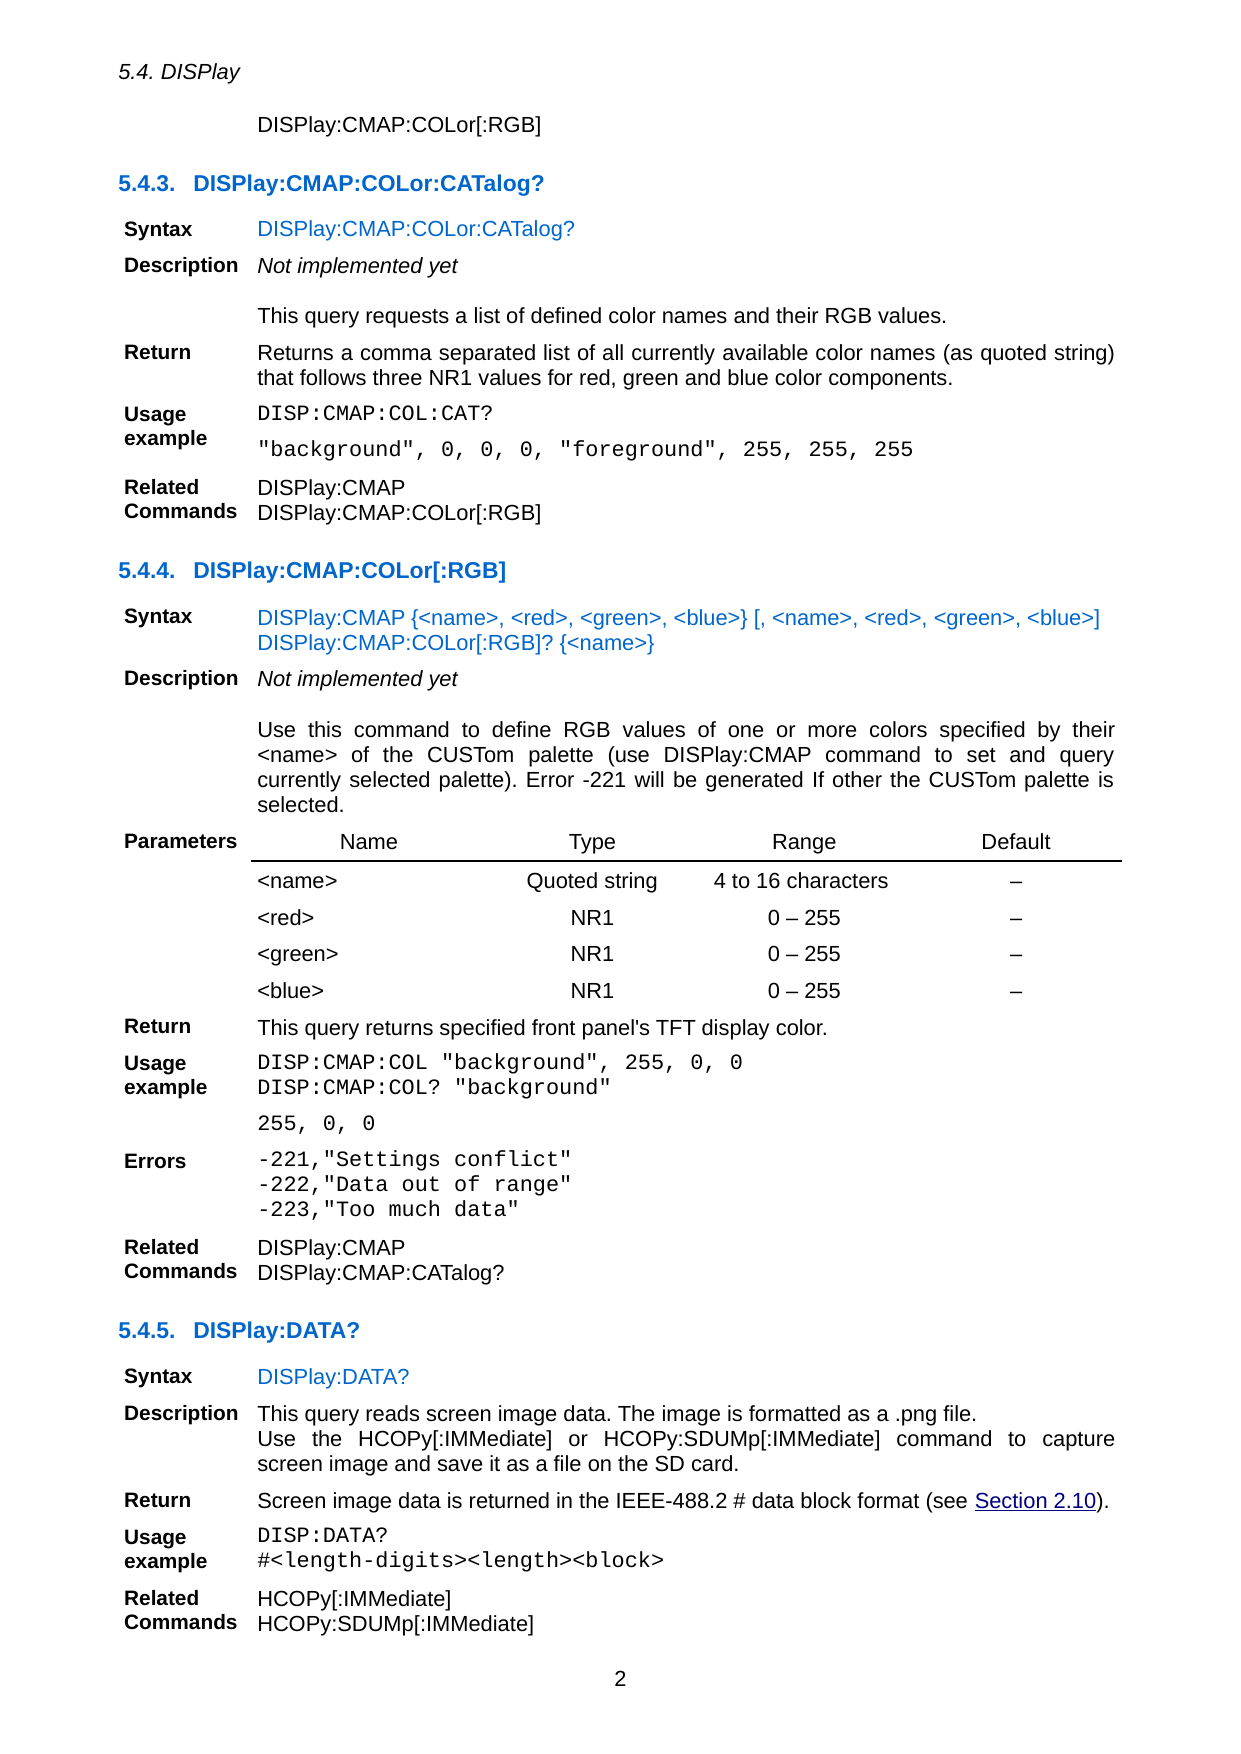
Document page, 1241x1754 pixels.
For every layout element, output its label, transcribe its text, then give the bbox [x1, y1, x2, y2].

table_cell <blue> [251, 972, 486, 1009]
table_cell DISPlay:CMAP:COLor[:RGB] [251, 106, 1122, 143]
table_cell Not implemented yet This query requests a list of defined color names and their RGB values. [251, 247, 1122, 334]
table_cell [118, 106, 251, 143]
table_cell Related Commands [118, 1229, 251, 1291]
table_cell Description [118, 661, 251, 823]
table_cell – [910, 935, 1122, 972]
table_header DISPlay:CMAP {<name>, <red>, <green>, <blue>} [, <name>, <red>, <green>, <blue>] DISPlay:CMAP:COLor[:RGB]? {<name>} [251, 599, 1122, 661]
table_header DISPlay:DATA? [251, 1358, 1122, 1395]
table_cell Name [251, 823, 486, 860]
table_cell DISP:CMAP:COL:CAT? "background", 0, 0, 0, "foreground", 255, 255, 255 [251, 396, 1122, 469]
table_cell – [910, 862, 1122, 899]
table_cell [118, 899, 251, 935]
table_cell – [910, 972, 1122, 1009]
table_header Syntax [118, 599, 251, 661]
subtitle DISPlay:CMAP:COLor:CATalog? [118, 169, 1122, 196]
table_cell DISP:CMAP:COL "background", 255, 0, 0 DISP:CMAP:COL? "background" 255, 0, 0 [251, 1045, 1122, 1143]
table_cell Range [698, 823, 910, 860]
table_cell 0 – 255 [698, 899, 910, 935]
table_cell Errors [118, 1143, 251, 1229]
table_cell NR1 [486, 935, 698, 972]
subtitle DISPlay:CMAP:COLor[:RGB] [118, 557, 1122, 584]
table_header DISPlay:CMAP:COLor:CATalog? [251, 211, 1122, 247]
table_cell Screen image data is returned in the IEEE-488.2 # data block format (see Section 2.10). [251, 1482, 1122, 1519]
table_cell 0 – 255 [698, 972, 910, 1009]
table_cell Usage example [118, 396, 251, 469]
table_cell 4 to 16 characters [698, 862, 910, 899]
table_cell [118, 935, 251, 972]
table_cell – [910, 899, 1122, 935]
table_cell Default [910, 823, 1122, 860]
table_cell [118, 972, 251, 1009]
table_cell Usage example [118, 1519, 251, 1580]
table_cell Return [118, 1482, 251, 1519]
table_cell DISP:DATA? #<length-digits><length><block> [251, 1519, 1122, 1580]
table_cell NR1 [486, 972, 698, 1009]
table_cell Parameters [118, 823, 251, 899]
table_cell DISPlay:CMAP DISPlay:CMAP:COLor[:RGB] [251, 469, 1122, 531]
table_cell Type [486, 823, 698, 860]
table_cell Return [118, 1009, 251, 1045]
table_cell 0 – 255 [698, 935, 910, 972]
table_cell HCOPy[:IMMediate] HCOPy:SDUMp[:IMMediate] [251, 1580, 1122, 1642]
table_cell Usage example [118, 1045, 251, 1143]
table_header Syntax [118, 1358, 251, 1395]
table_cell <green> [251, 935, 486, 972]
table_cell This query returns specified front panel's TFT display color. [251, 1009, 1122, 1045]
table_cell This query reads screen image data. The image is formatted as a .png file. Use the HCOPy[:IMMediate] or HCOPy:SDUMp[:IMMediate] command to capture screen image and save it as a file on the SD card. [251, 1395, 1122, 1482]
table_cell Related Commands [118, 1580, 251, 1642]
table_cell Return [118, 334, 251, 396]
subtitle DISPlay:DATA? [118, 1317, 1122, 1343]
table_cell Description [118, 247, 251, 334]
table_cell Not implemented yet Use this command to define RGB values of one or more colors specified by their <name> of the CUSTom palette (use DISPlay:CMAP command to set and query currently selected palette). Error -221 will be generated If other the CUSTom palette is selected. [251, 661, 1122, 823]
table_cell <name> [251, 862, 486, 899]
table_cell Quoted string [486, 862, 698, 899]
table_cell Related Commands [118, 469, 251, 531]
table_cell DISPlay:CMAP DISPlay:CMAP:CATalog? [251, 1229, 1122, 1291]
table_cell <red> [251, 899, 486, 935]
table_cell NR1 [486, 899, 698, 935]
table_cell Returns a comma separated list of all currently available color names (as quoted string) that follows three NR1 values for red, green and blue color components. [251, 334, 1122, 396]
table_cell -221,"Settings conflict" -222,"Data out of range" -223,"Too much data" [251, 1143, 1122, 1229]
table_cell Description [118, 1395, 251, 1482]
table_header Syntax [118, 211, 251, 247]
